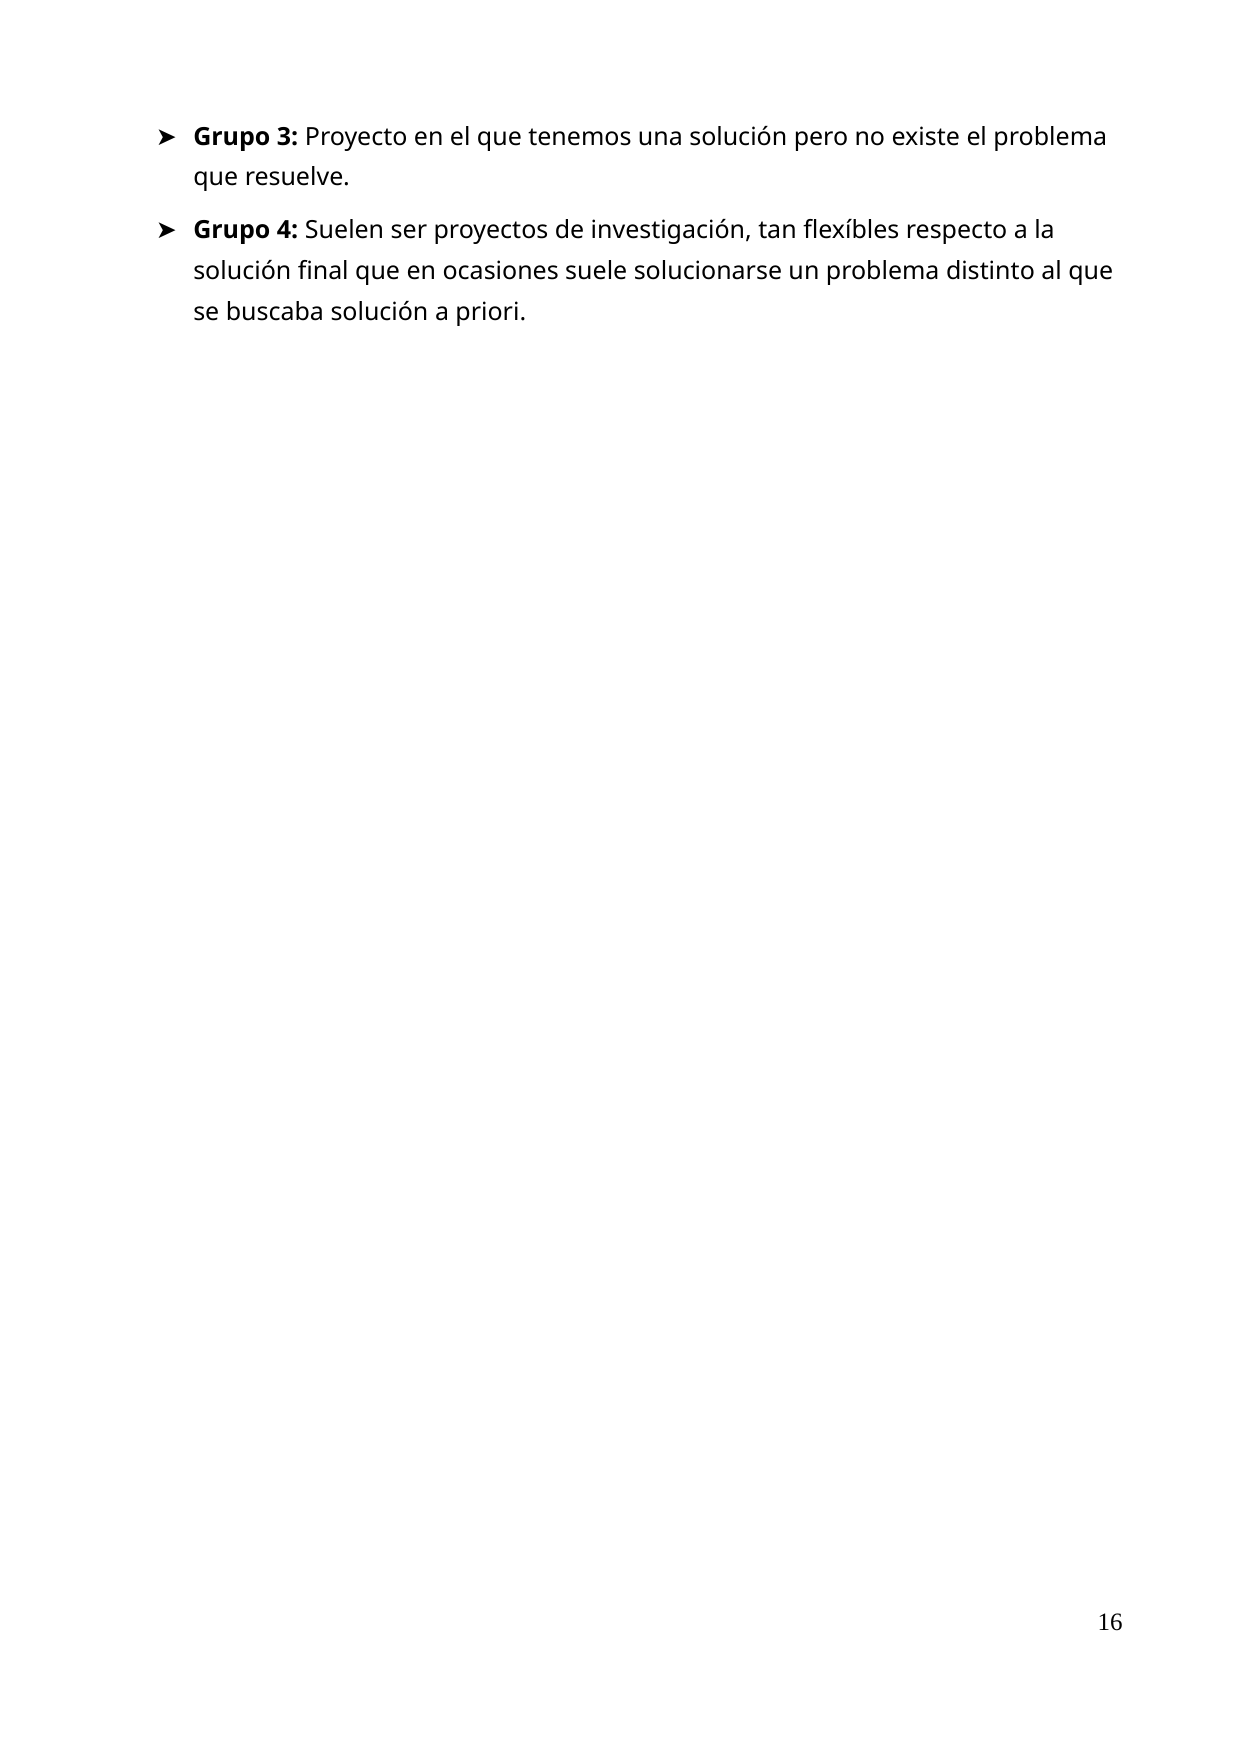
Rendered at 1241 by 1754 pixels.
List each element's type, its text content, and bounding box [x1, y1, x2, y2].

list Grupo 3: Proyecto en el que tenemos una solución pero no existe el problema que resuelve. [156, 118, 1122, 193]
list Grupo 4: Suelen ser proyectos de investigación, tan flexíbles respecto a la solución final que en ocasiones suele solucionarse un problema distinto al que se buscaba solución a priori. [156, 212, 1122, 327]
